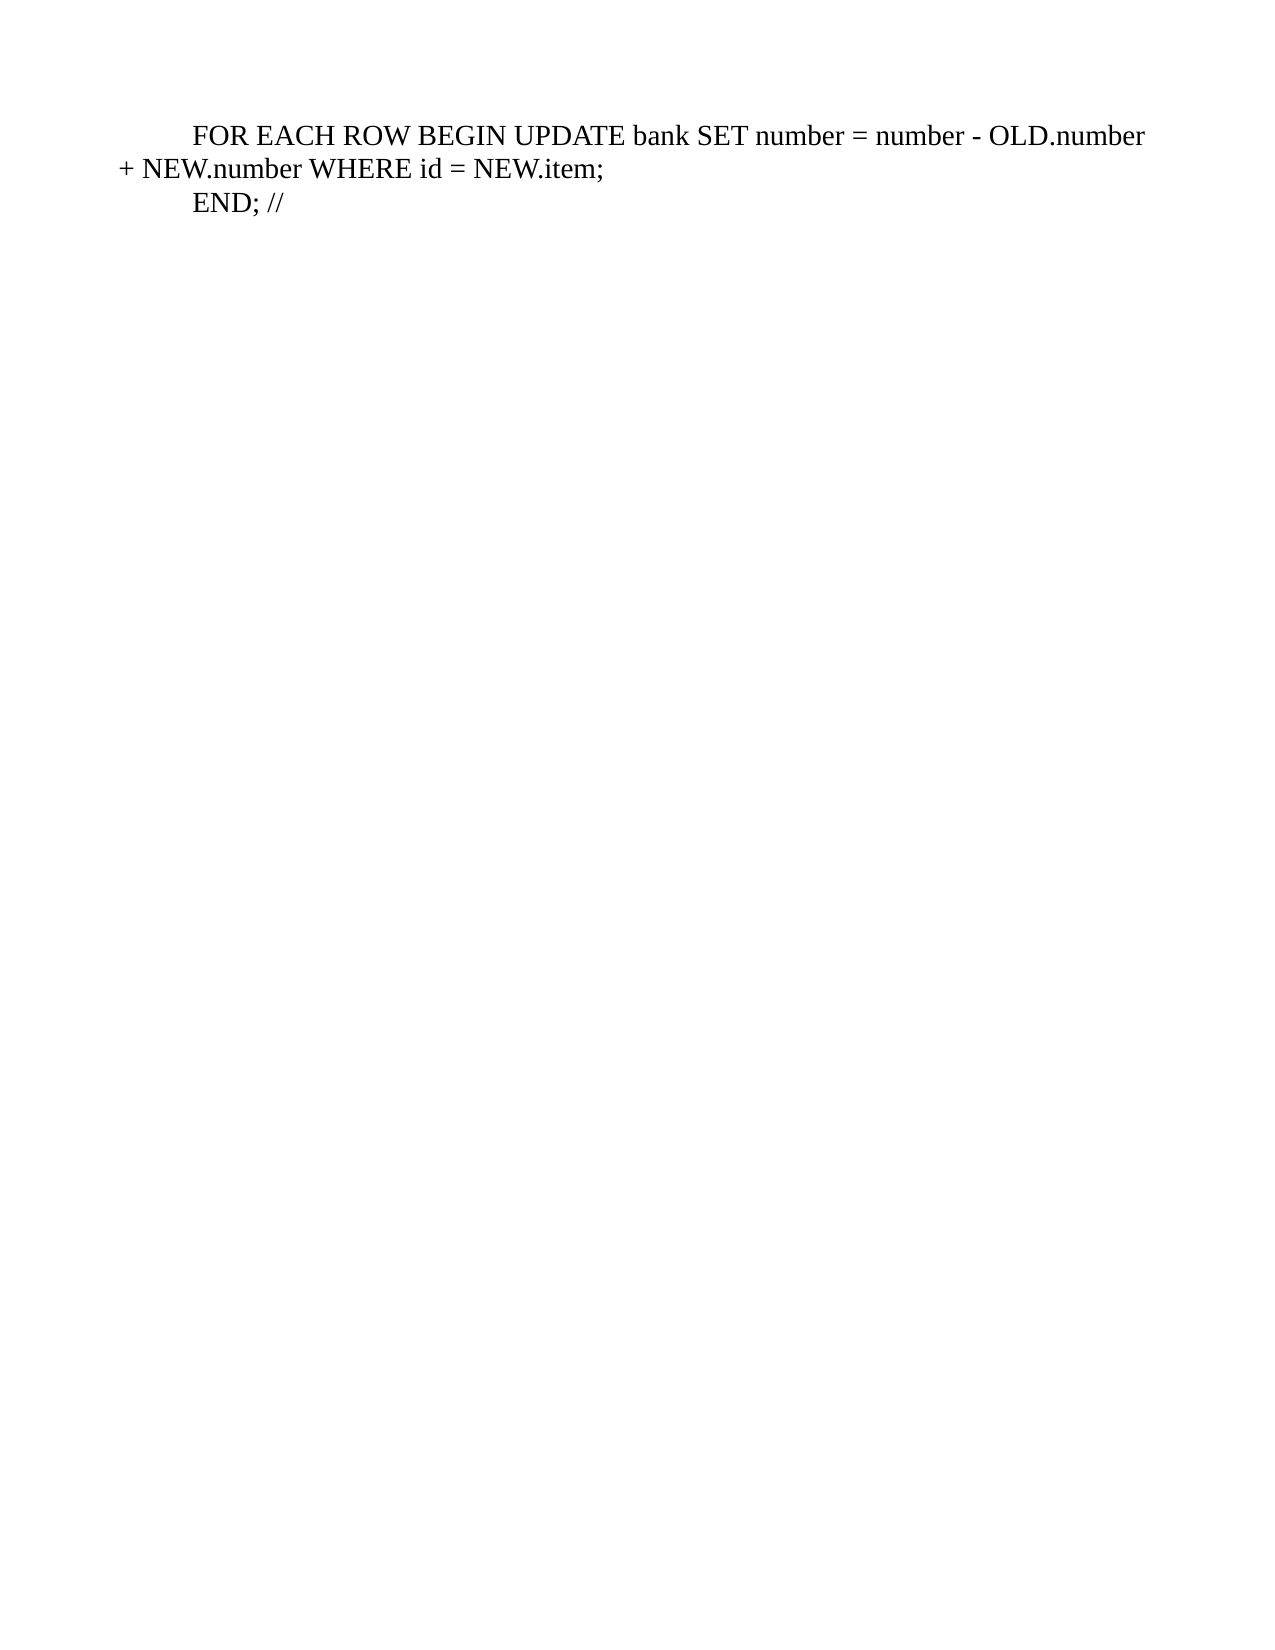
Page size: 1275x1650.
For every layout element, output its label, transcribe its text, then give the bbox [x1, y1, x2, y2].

text END; // [118, 185, 1157, 219]
text FOR EACH ROW BEGIN UPDATE bank SET number = number - OLD.number + NEW.number WHERE id = NEW.item; [118, 118, 1157, 185]
